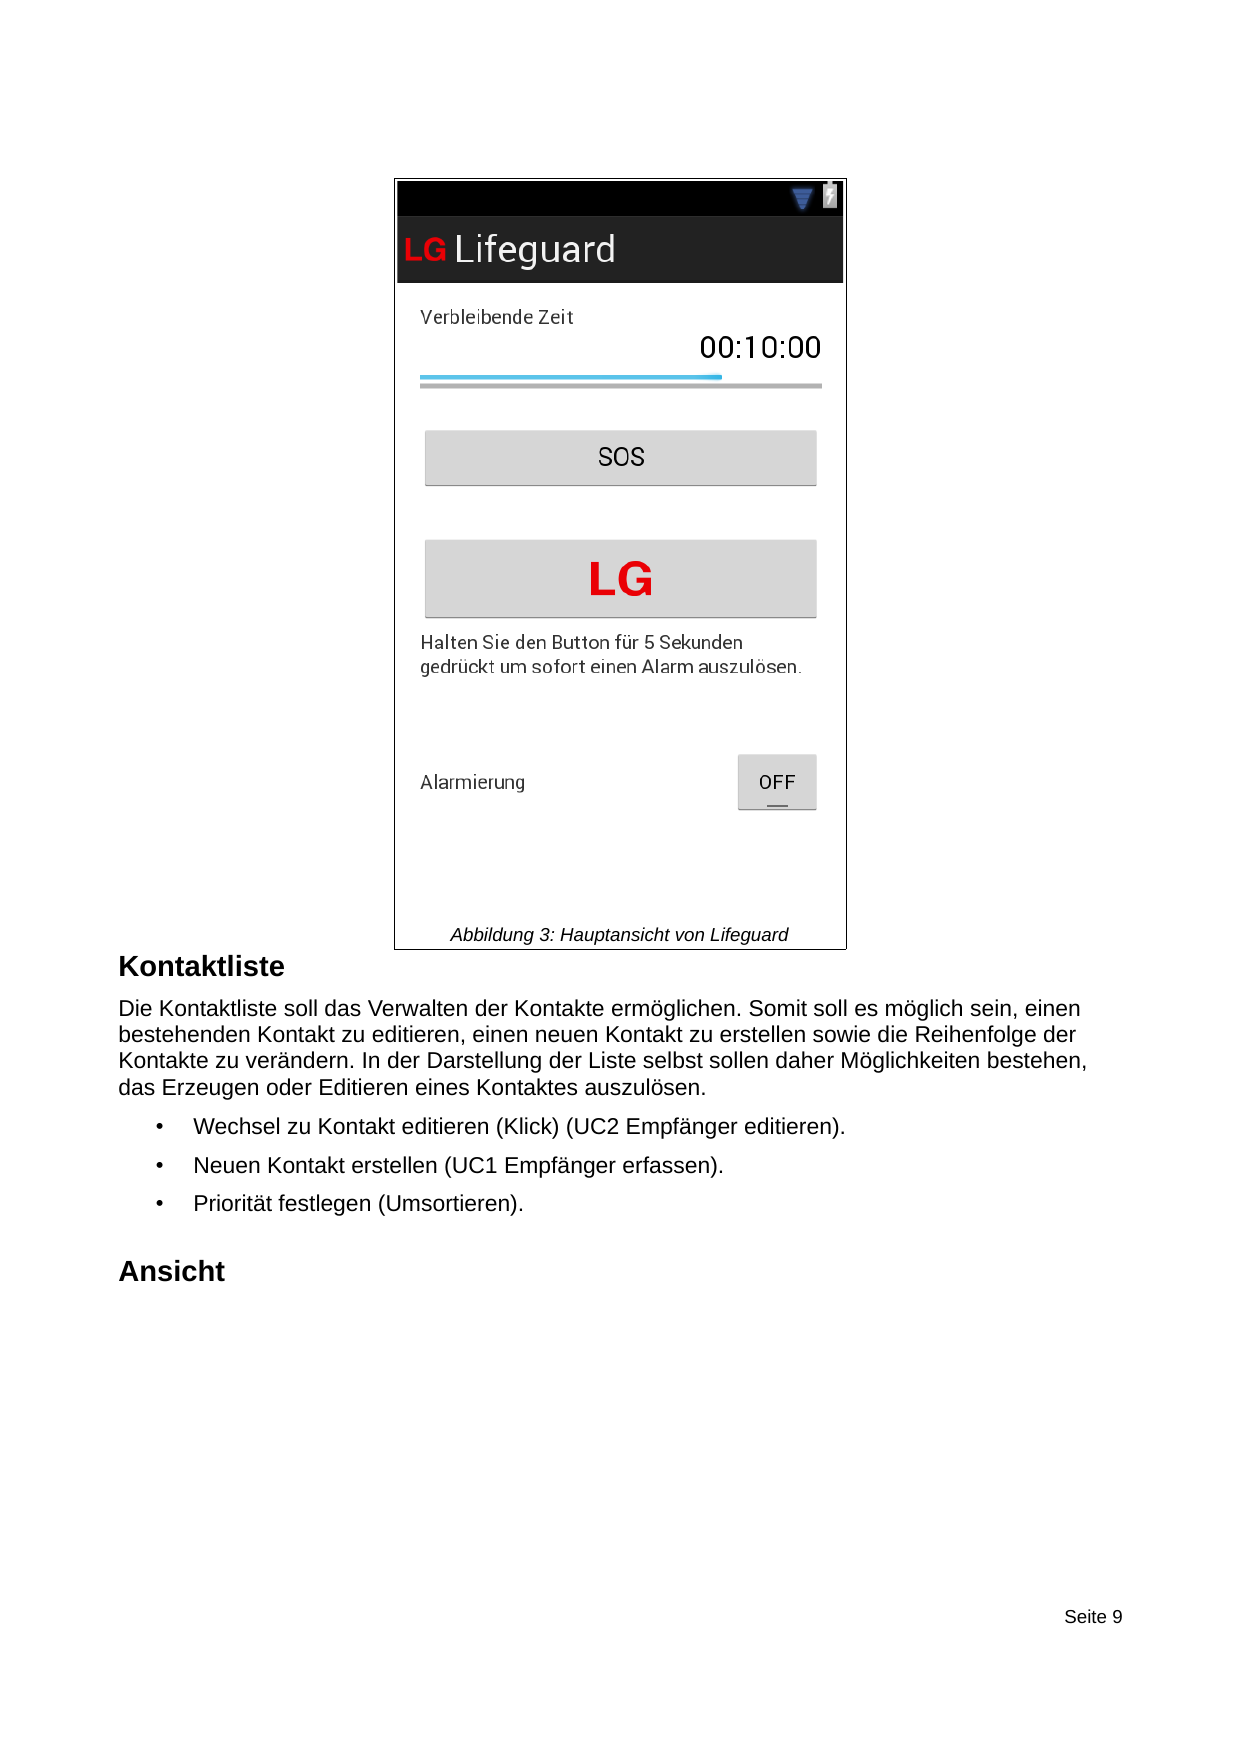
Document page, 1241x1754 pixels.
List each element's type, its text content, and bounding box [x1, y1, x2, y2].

text Die Kontaktliste soll das Verwalten der Kontakte ermöglichen. Somit soll es möglich sein, einen bestehenden Kontakt zu editieren, einen neuen Kontakt zu erstellen sowie die Reihenfolge der Kontakte zu verändern. In der Darstellung der Liste selbst sollen daher Möglichkeiten bestehen, das Erzeugen oder Editieren eines Kontaktes auszulösen. [118, 995, 1122, 1100]
picture [397, 181, 844, 925]
list Priorität festlegen (Umsortieren). [156, 1190, 1122, 1217]
list Wechsel zu Kontakt editieren (Klick) (UC2 Empfänger editieren). [156, 1113, 1122, 1139]
subtitle Ansicht [118, 1254, 1122, 1288]
text Abbildung 3: Hauptansicht von Lifeguard [397, 925, 843, 946]
subtitle Kontaktliste [118, 178, 1122, 982]
list Neuen Kontakt erstellen (UC1 Empfänger erfassen). [156, 1152, 1122, 1178]
